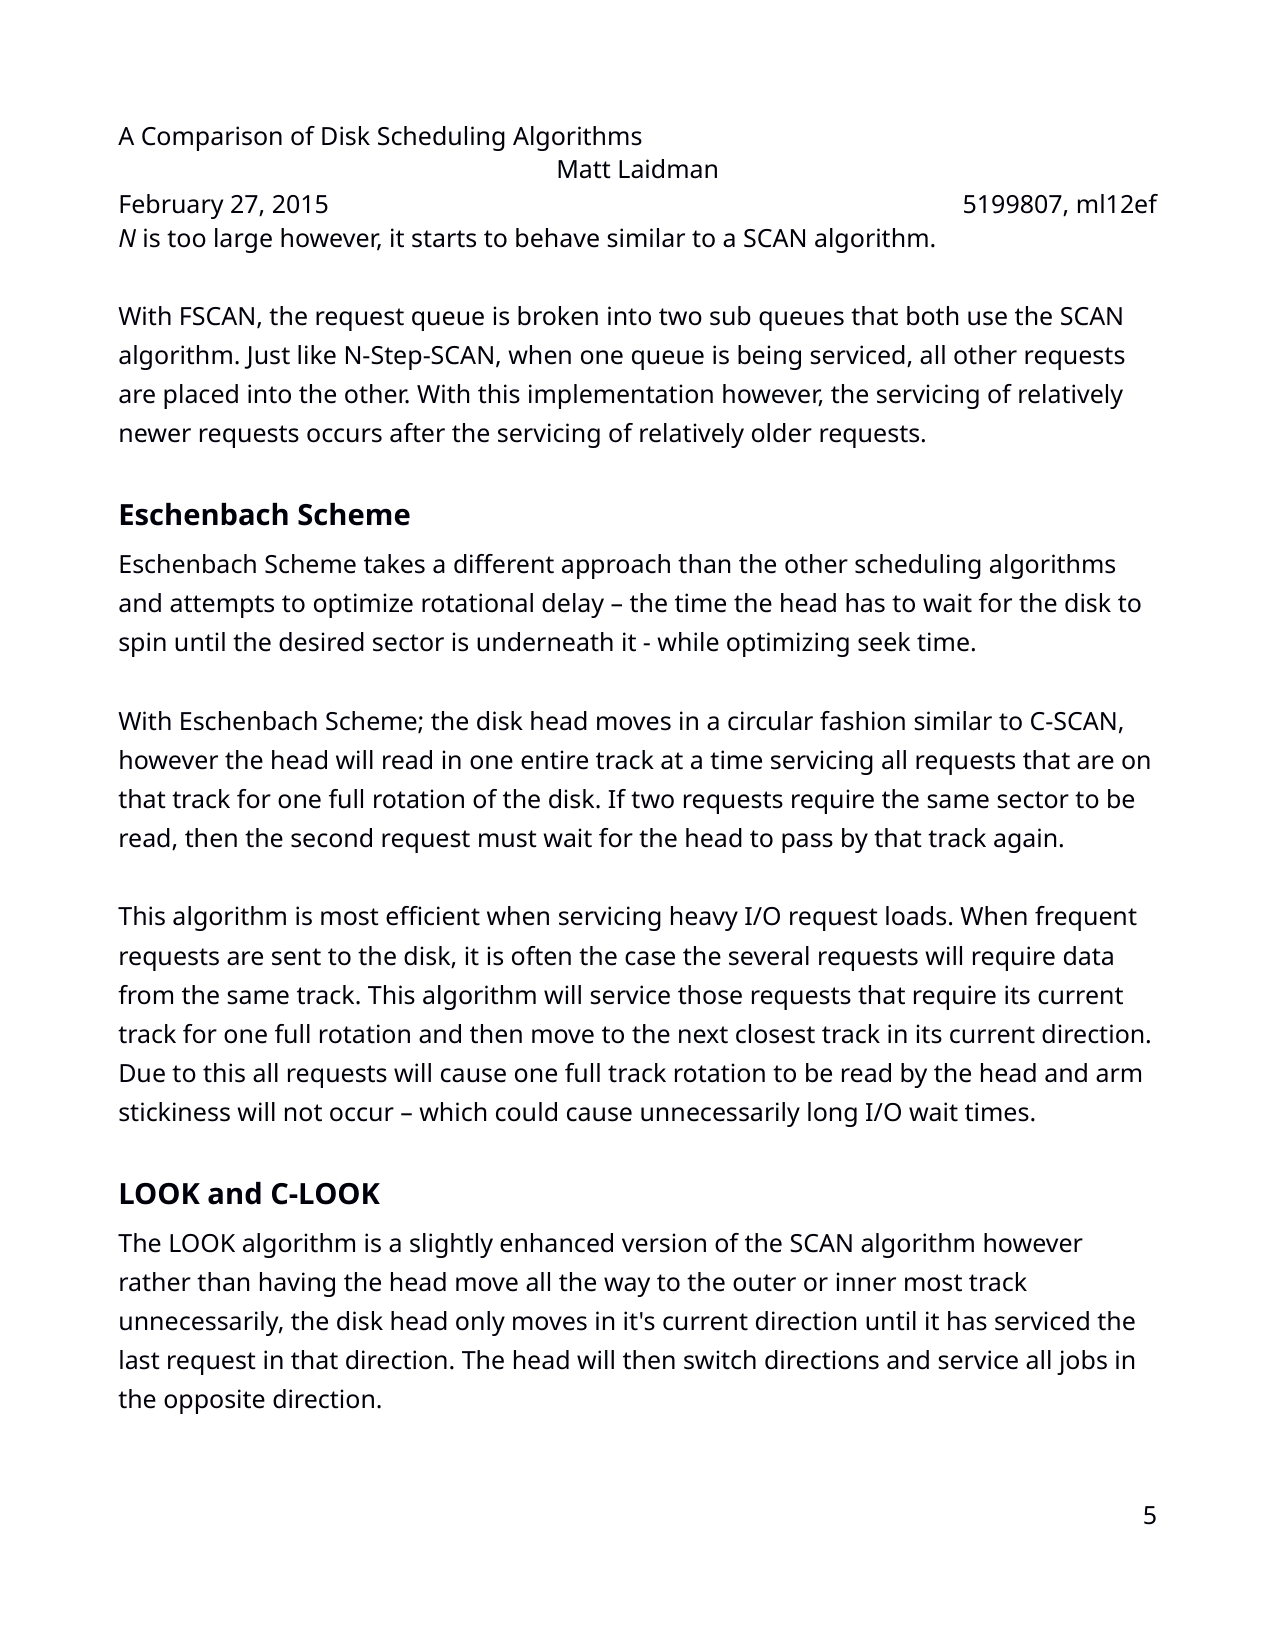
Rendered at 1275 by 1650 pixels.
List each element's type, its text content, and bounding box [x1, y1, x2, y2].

subtitle Eschenbach Scheme [118, 494, 1157, 534]
text With Eschenbach Scheme; the disk head moves in a circular fashion similar to C-SCAN, however the head will read in one entire track at a time servicing all requests that are on that track for one full rotation of the disk. If two requests require the same sector to be read, then the second request must wait for the head to pass by that track again. [118, 703, 1157, 855]
text This algorithm is most efficient when servicing heavy I/O request loads. When frequent requests are sent to the disk, it is often the case the several requests will require data from the same track. This algorithm will service those requests that require its current track for one full rotation and then move to the next closest track in its current direction. Due to this all requests will cause one full track rotation to be read by the head and arm stickiness will not occur – which could cause unnecessarily long I/O wait times. [118, 899, 1157, 1129]
text With FSCAN, the request queue is broken into two sub queues that both use the SCAN algorithm. Just like N-Step-SCAN, when one queue is being serviced, all other requests are placed into the other. With this implementation however, the servicing of relatively newer requests occurs after the servicing of relatively older requests. [118, 299, 1157, 450]
subtitle LOOK and C-LOOK [118, 1173, 1157, 1213]
text N is too large however, it starts to behave similar to a SCAN algorithm. [118, 220, 1157, 254]
text Eschenbach Scheme takes a different approach than the other scheduling algorithms and attempts to optimize rotational delay – the time the head has to wait for the disk to spin until the desired sector is underneath it - while optimizing seek time. [118, 547, 1157, 659]
text The LOOK algorithm is a slightly enhanced version of the SCAN algorithm however rather than having the head move all the way to the outer or inner most track unnecessarily, the disk head only moves in it's current direction until it has serviced the last request in that direction. The head will then switch directions and service all jobs in the opposite direction. [118, 1225, 1157, 1416]
